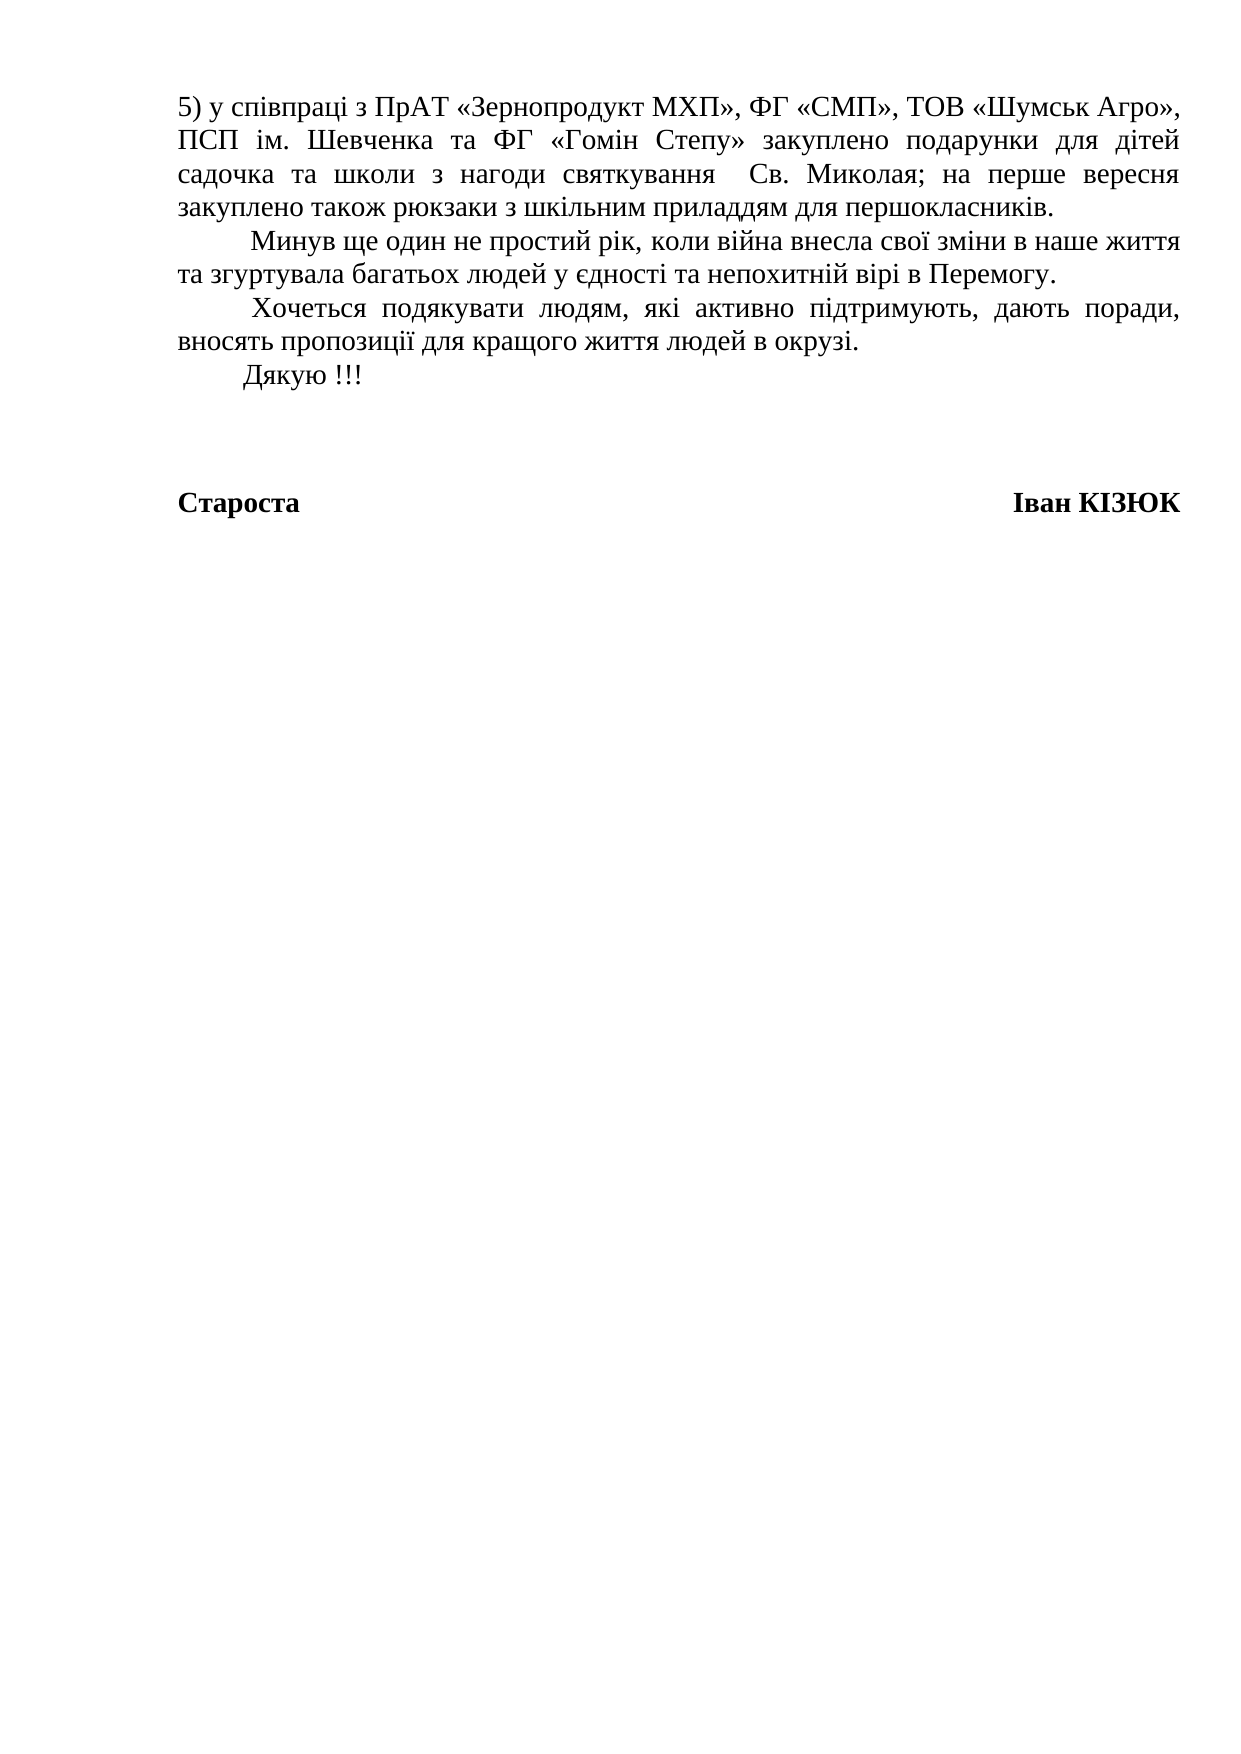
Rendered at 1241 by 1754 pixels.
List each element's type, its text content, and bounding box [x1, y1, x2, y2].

text Хочеться подякувати людям, які активно підтримують, дають поради, вносять пропозиції для кращого життя людей в окрузі. [177, 290, 1181, 357]
text Дякую !!! [177, 357, 1181, 391]
text 5) у співпраці з ПрАТ «Зернопродукт МХП», ФГ «СМП», ТОВ «Шумськ Агро», ПСП ім. Шевченка та ФГ «Гомін Степу» закуплено подарунки для дітей садочка та школи з нагоди святкування Св. Миколая; на перше вересня закуплено також рюкзаки з шкільним приладдям для першокласників. [177, 89, 1181, 223]
text Староста Іван КІЗЮК [177, 486, 1181, 555]
text Минув ще один не простий рік, коли війна внесла свої зміни в наше життя та згуртувала багатьох людей у єдності та непохитній вірі в Перемогу. [177, 223, 1181, 290]
